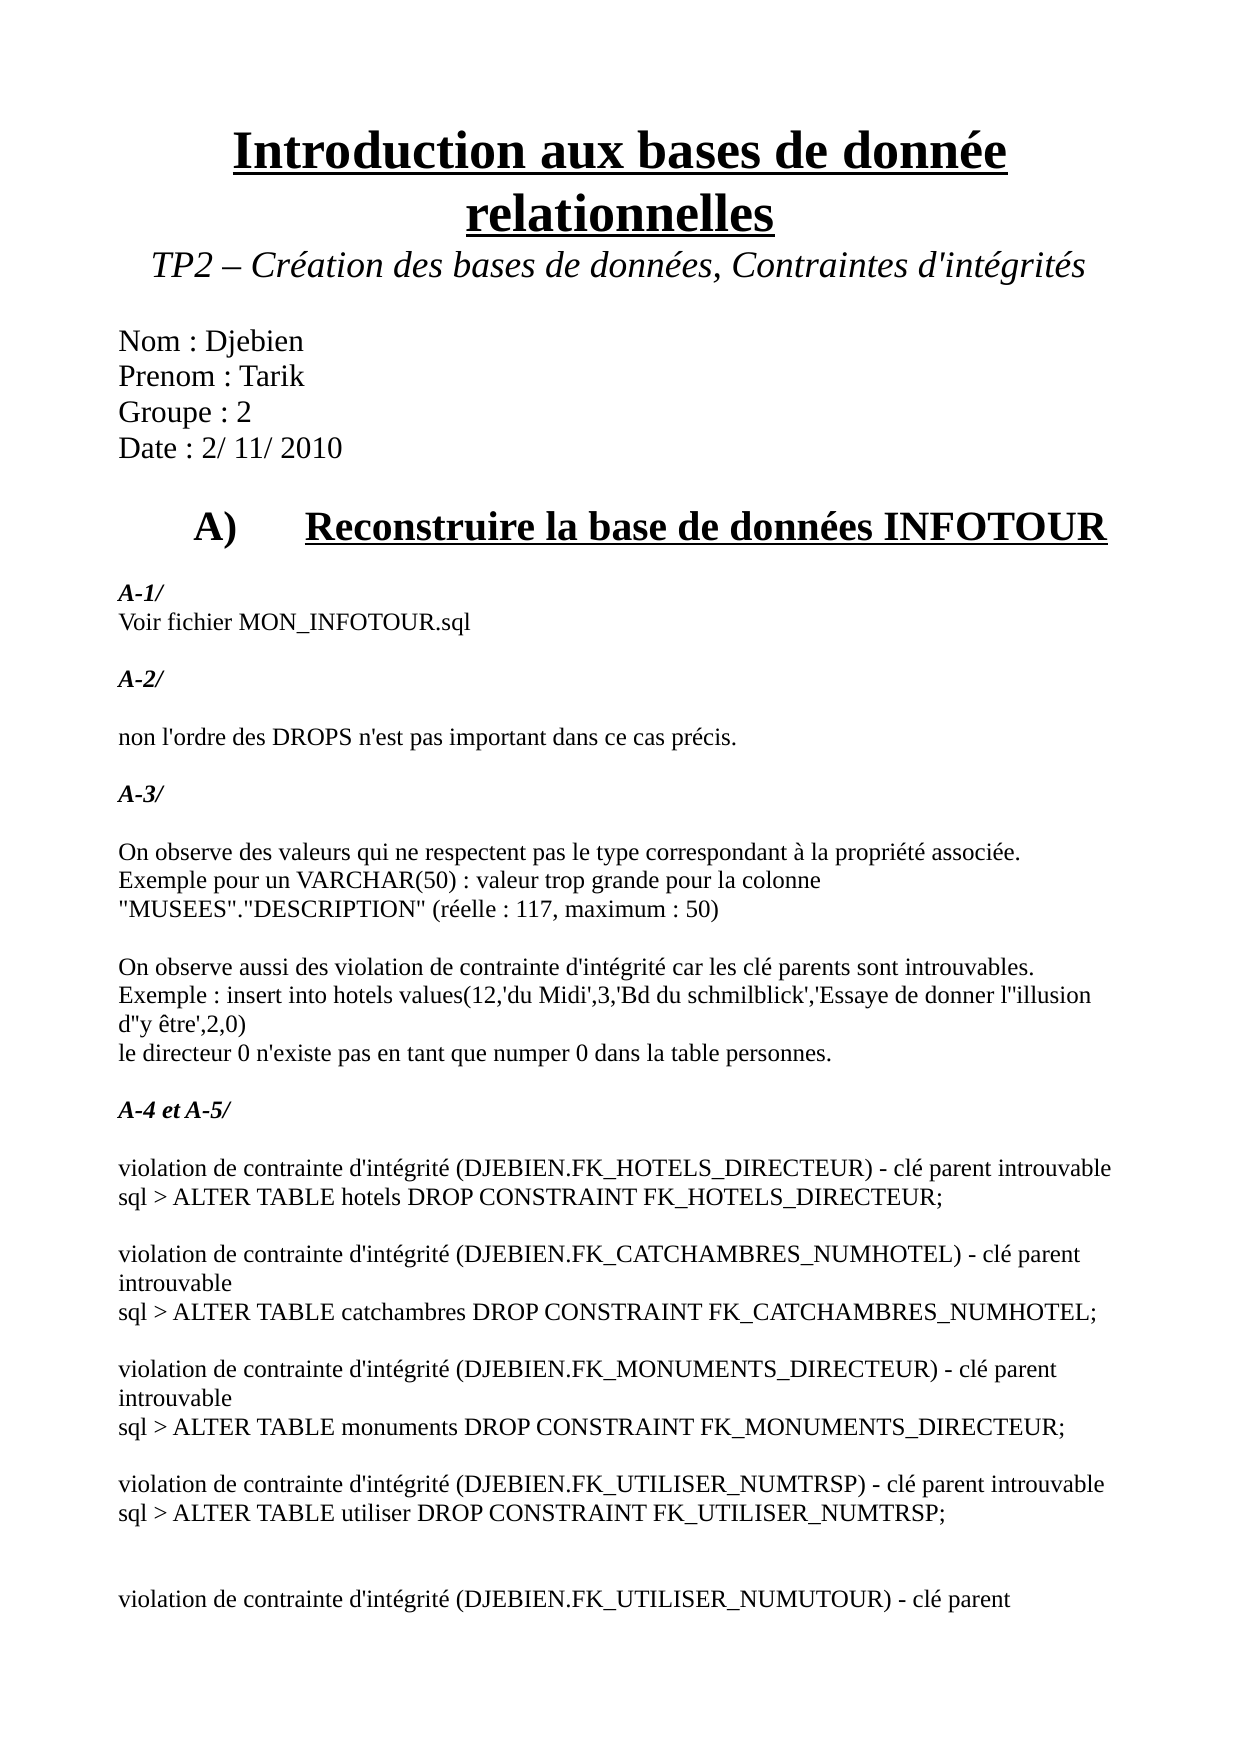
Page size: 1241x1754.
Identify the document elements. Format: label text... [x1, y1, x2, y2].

text sql > ALTER TABLE monuments DROP CONSTRAINT FK_MONUMENTS_DIRECTEUR; [118, 1412, 1122, 1441]
text Exemple pour un VARCHAR(50) : valeur trop grande pour la colonne "MUSEES"."DESCRIPTION" (réelle : 117, maximum : 50) [118, 866, 1122, 923]
text violation de contrainte d'intégrité (DJEBIEN.FK_UTILISER_NUMTRSP) - clé parent introuvable [118, 1469, 1122, 1498]
text On observe aussi des violation de contrainte d'intégrité car les clé parents sont introuvables. [118, 952, 1122, 981]
text Voir fichier MON_INFOTOUR.sql [118, 607, 1122, 636]
text non l'ordre des DROPS n'est pas important dans ce cas précis. [118, 722, 1122, 751]
text le directeur 0 n'existe pas en tant que numper 0 dans la table personnes. [118, 1038, 1122, 1067]
text A-1/ [118, 578, 1122, 607]
text A-2/ [118, 664, 1122, 693]
text A-4 et A-5/ [118, 1096, 1122, 1124]
text violation de contrainte d'intégrité (DJEBIEN.FK_UTILISER_NUMUTOUR) - clé parent [118, 1584, 1122, 1613]
text sql > ALTER TABLE catchambres DROP CONSTRAINT FK_CATCHAMBRES_NUMHOTEL; [118, 1297, 1122, 1326]
text Exemple : insert into hotels values(12,'du Midi',3,'Bd du schmilblick','Essaye de donner l''illusion d''y être',2,0) [118, 981, 1122, 1038]
text Introduction aux bases de donnée relationnelles [118, 118, 1122, 243]
text sql > ALTER TABLE utiliser DROP CONSTRAINT FK_UTILISER_NUMTRSP; [118, 1498, 1122, 1527]
text sql > ALTER TABLE hotels DROP CONSTRAINT FK_HOTELS_DIRECTEUR; [118, 1182, 1122, 1211]
text TP2 – Création des bases de données, Contraintes d'intégrités [118, 243, 1122, 286]
text Nom : Djebien Prenom : Tarik Groupe : 2 Date : 2/ 11/ 2010 [118, 286, 1122, 466]
text On observe des valeurs qui ne respectent pas le type correspondant à la propriété associée. [118, 837, 1122, 866]
text violation de contrainte d'intégrité (DJEBIEN.FK_HOTELS_DIRECTEUR) - clé parent introuvable [118, 1153, 1122, 1182]
list Reconstruire la base de données INFOTOUR [193, 501, 1122, 549]
text violation de contrainte d'intégrité (DJEBIEN.FK_MONUMENTS_DIRECTEUR) - clé parent introuvable [118, 1354, 1122, 1412]
text A-3/ [118, 779, 1122, 808]
text violation de contrainte d'intégrité (DJEBIEN.FK_CATCHAMBRES_NUMHOTEL) - clé parent introuvable [118, 1239, 1122, 1297]
